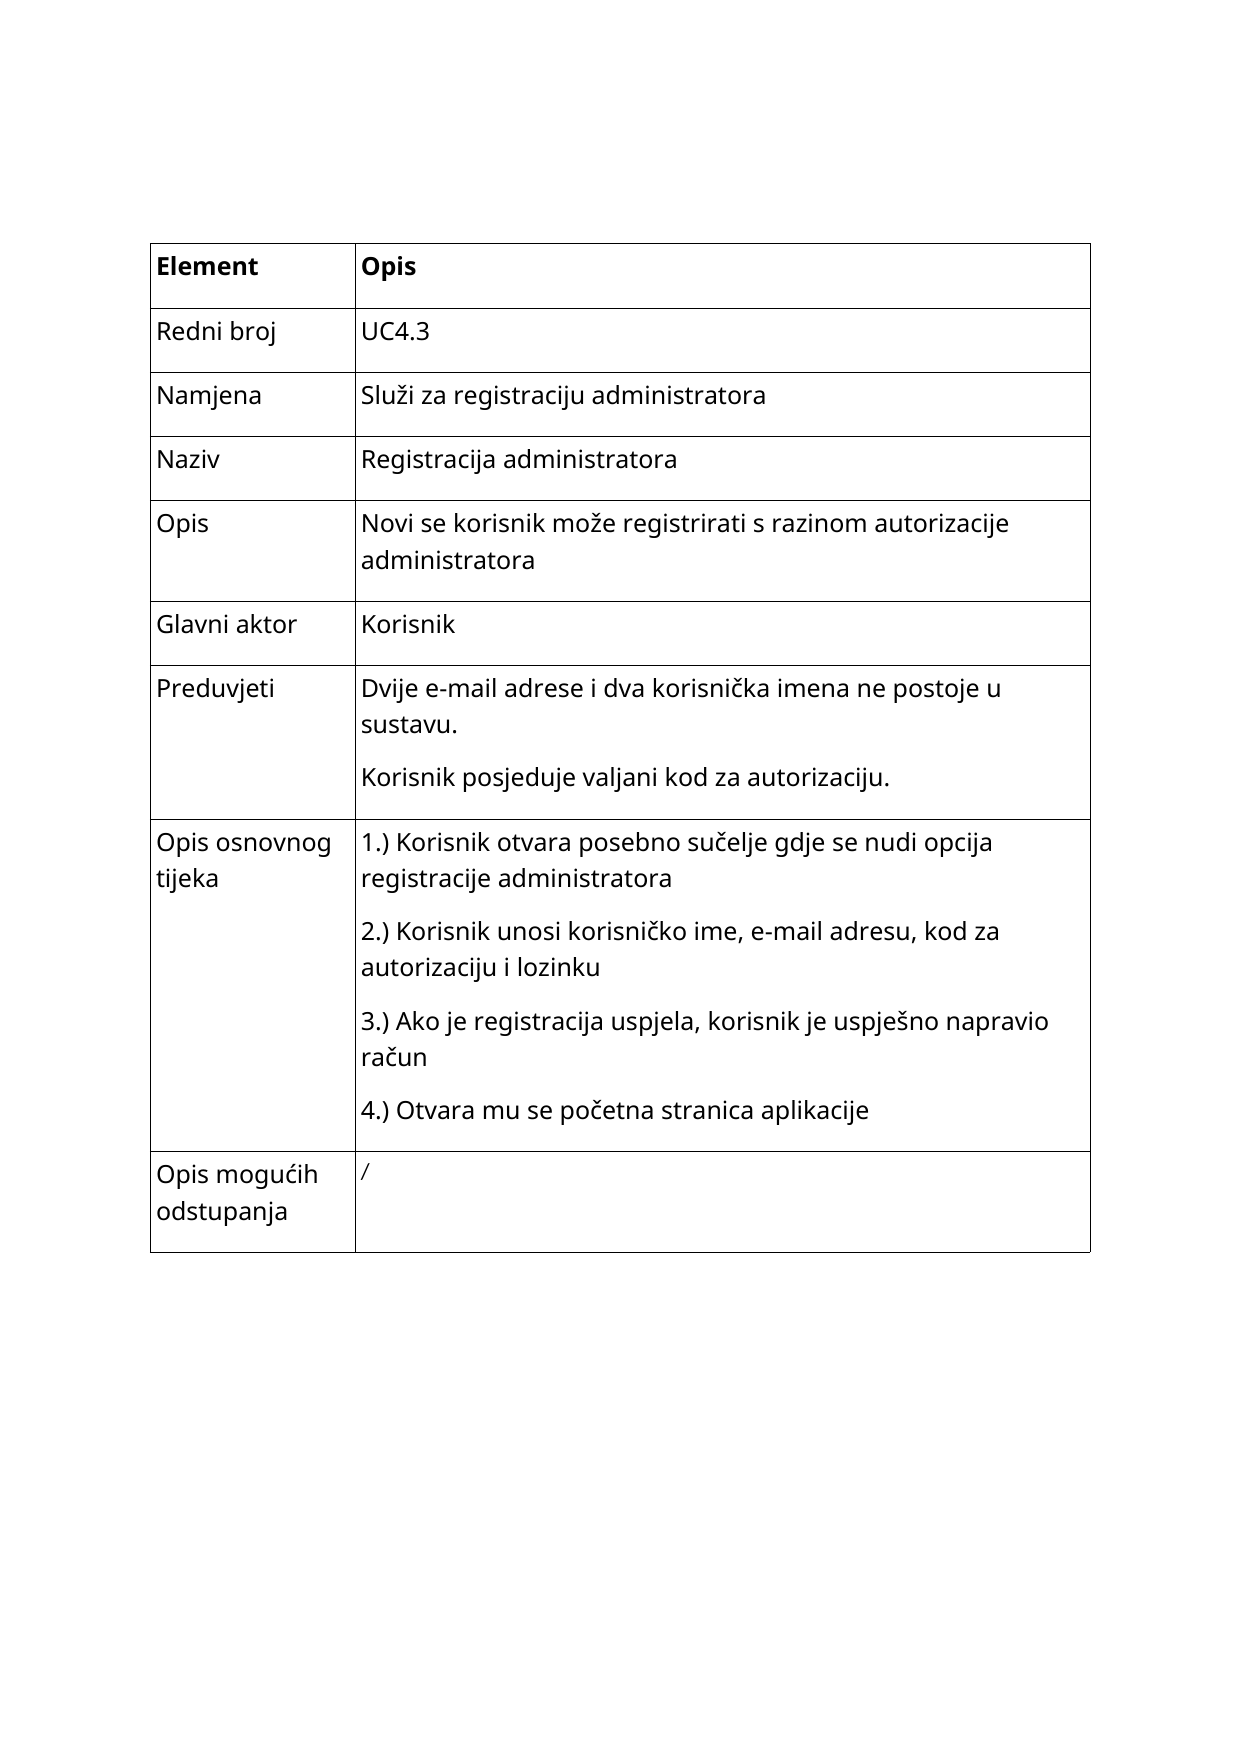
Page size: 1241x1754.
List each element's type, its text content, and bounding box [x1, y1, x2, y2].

table_header Opis [356, 244, 1090, 307]
table_cell Naziv [151, 437, 355, 500]
table_cell 1.) Korisnik otvara posebno sučelje gdje se nudi opcija registracije administratora 2.) Korisnik unosi korisničko ime, e-mail adresu, kod za autorizaciju i lozinku 3.) Ako je registracija uspjela, korisnik je uspješno napravio račun 4.) Otvara mu se početna stranica aplikacije [356, 820, 1090, 1151]
table_cell Opis [151, 501, 355, 601]
table_cell Dvije e-mail adrese i dva korisnička imena ne postoje u sustavu. Korisnik posjeduje valjani kod za autorizaciju. [356, 666, 1090, 818]
table_cell Glavni aktor [151, 602, 355, 665]
table_cell Služi za registraciju administratora [356, 373, 1090, 436]
table_cell Opis osnovnog tijeka [151, 820, 355, 1151]
table_header Element [151, 244, 355, 307]
table_cell Namjena [151, 373, 355, 436]
table_cell Preduvjeti [151, 666, 355, 818]
table_cell Novi se korisnik može registrirati s razinom autorizacije administratora [356, 501, 1090, 601]
table_cell Korisnik [356, 602, 1090, 665]
table_cell / [356, 1152, 1090, 1252]
table_cell Redni broj [151, 309, 355, 372]
table_cell Opis mogućih odstupanja [151, 1152, 355, 1252]
table_cell UC4.3 [356, 309, 1090, 372]
table_cell Registracija administratora [356, 437, 1090, 500]
